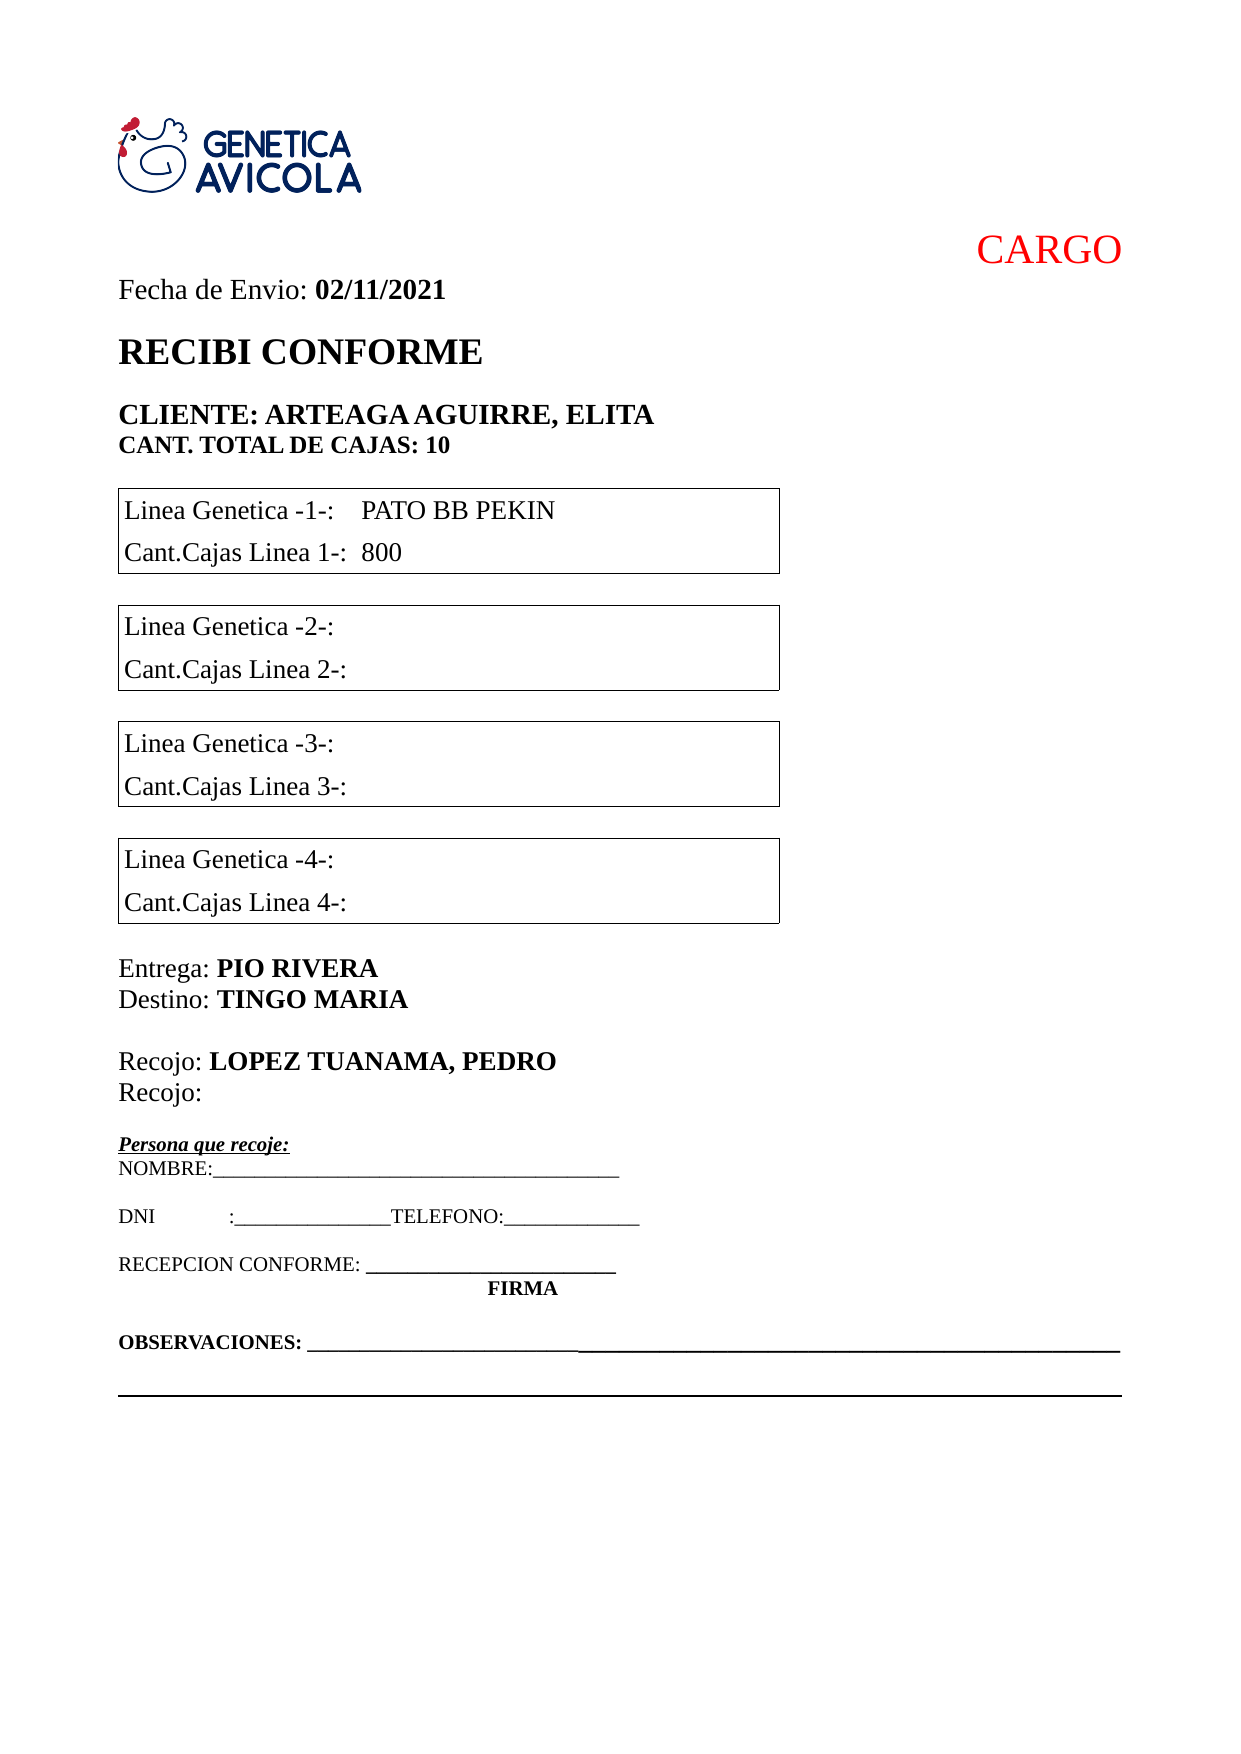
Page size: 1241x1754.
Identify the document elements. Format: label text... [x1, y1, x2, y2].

table_cell Cant.Cajas Linea 1-: [119, 531, 356, 573]
text FIRMA [118, 1276, 1122, 1300]
table_cell Cant.Cajas Linea 3-: [119, 764, 356, 806]
picture [117, 117, 362, 193]
text NOMBRE:_______________________________________ [118, 1156, 1122, 1180]
text CLIENTE: ARTEAGA AGUIRRE, ELITA [118, 397, 1122, 431]
text RECIBI CONFORME [118, 330, 1122, 373]
table_header PATO BB PEKIN [356, 489, 779, 531]
table_cell [356, 606, 779, 647]
table_cell [356, 574, 779, 604]
text Entrega: PIO RIVERA [118, 952, 1122, 983]
text Destino: TINGO MARIA [118, 983, 1122, 1014]
table_cell [118, 807, 356, 838]
table_cell [356, 880, 779, 923]
text OBSERVACIONES: __________________________________________________________________ [118, 1324, 1122, 1355]
table_cell [356, 807, 779, 838]
table_cell [356, 647, 779, 690]
table_cell 800 [356, 531, 779, 573]
text CARGO [118, 224, 1122, 272]
table_cell Linea Genetica -4-: [119, 839, 356, 880]
table_cell Linea Genetica -3-: [119, 722, 356, 764]
table_cell Linea Genetica -2-: [119, 606, 356, 647]
table_cell [356, 839, 779, 880]
table_cell [118, 691, 356, 721]
table_cell Cant.Cajas Linea 2-: [119, 647, 356, 690]
text Recojo: LOPEZ TUANAMA, PEDRO [118, 1045, 1122, 1076]
table_cell [356, 722, 779, 764]
text Fecha de Envio: 02/11/2021 [118, 272, 1122, 306]
text DNI :_______________TELEFONO:_____________ [118, 1204, 1122, 1228]
text CANT. TOTAL DE CAJAS: 10 [118, 431, 1122, 459]
text Persona que recoje: [118, 1132, 1122, 1156]
text RECEPCION CONFORME: ________________________ [118, 1252, 1122, 1276]
table_cell [356, 691, 779, 721]
table_header Linea Genetica -1-: [119, 489, 356, 531]
table_cell Cant.Cajas Linea 4-: [119, 880, 356, 923]
text Recojo: [118, 1076, 1122, 1108]
table_cell [356, 764, 779, 806]
table_cell [118, 574, 356, 604]
